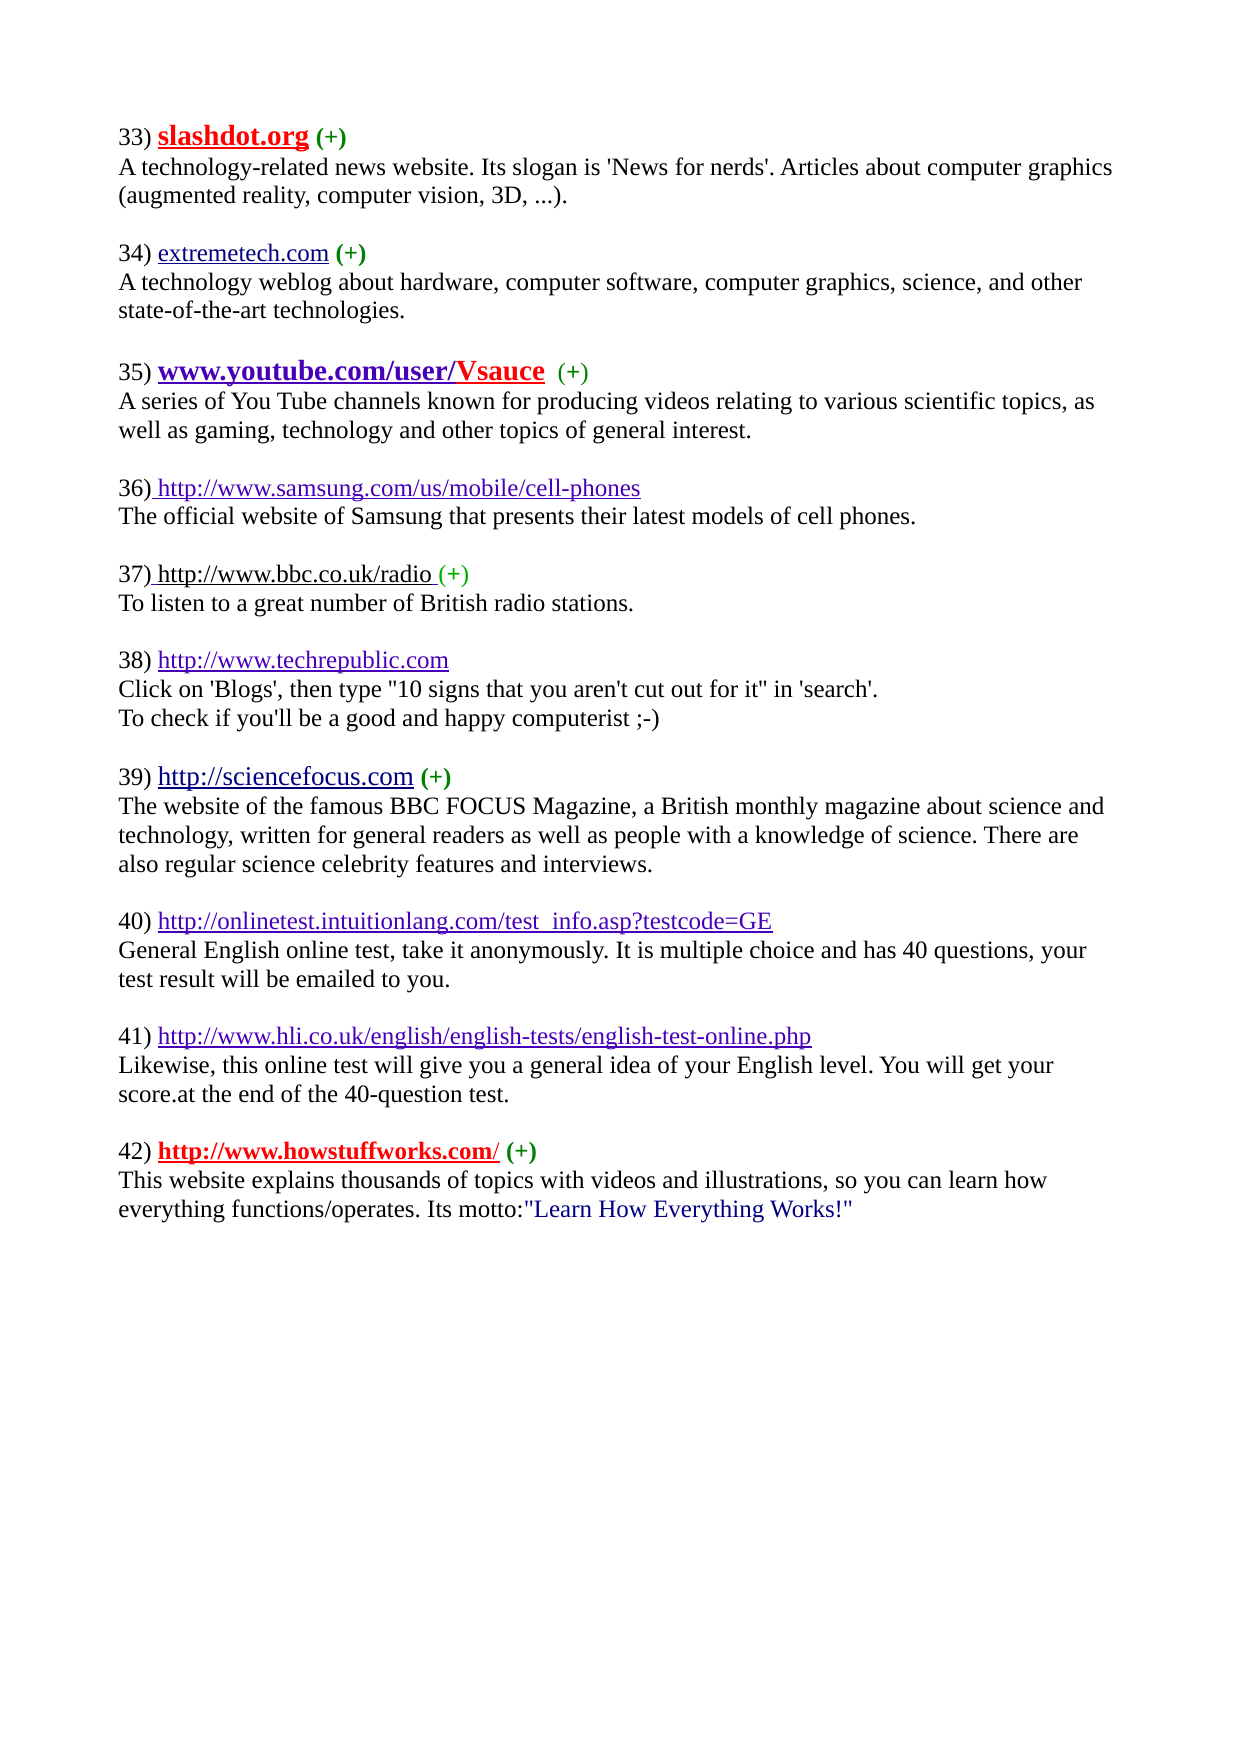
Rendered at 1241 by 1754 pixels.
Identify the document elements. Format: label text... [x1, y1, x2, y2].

text General English online test, take it anonymously. It is multiple choice and has 40 questions, your test result will be emailed to you. [118, 935, 1122, 993]
text 33) slashdot.org (+) [118, 118, 1122, 152]
text 36) http://www.samsung.com/us/mobile/cell-phones [118, 473, 1122, 501]
text To check if you'll be a good and happy computerist ;-) [118, 703, 1122, 731]
text This website explains thousands of topics with videos and illustrations, so you can learn how everything functions/operates. Its motto:"Learn How Everything Works!" [118, 1165, 1122, 1223]
text A technology weblog about hardware, computer software, computer graphics, science, and other [118, 267, 1122, 295]
text 37) http://www.bbc.co.uk/radio (+) [118, 559, 1122, 588]
text Likewise, this online test will give you a general idea of your English level. You will get your score.at the end of the 40-question test. [118, 1050, 1122, 1108]
text To listen to a great number of British radio stations. [118, 588, 1122, 616]
text 38) http://www.techrepublic.com [118, 645, 1122, 674]
text Click on 'Blogs', then type ''10 signs that you aren't cut out for it'' in 'search'. [118, 674, 1122, 703]
text state-of-the-art technologies. [118, 295, 1122, 324]
text 34) extremetech.com (+) [118, 238, 1122, 267]
text The official website of Samsung that presents their latest models of cell phones. [118, 501, 1122, 530]
text The website of the famous BBC FOCUS Magazine, a British monthly magazine about science and technology, written for general readers as well as people with a knowledge of science. There are also regular science celebrity features and interviews. [118, 791, 1122, 878]
text A technology-related news website. Its slogan is 'News for nerds'. Articles about computer graphics (augmented reality, computer vision, 3D, ...). [118, 152, 1122, 209]
text 40) http://onlinetest.intuitionlang.com/test_info.asp?testcode=GE [118, 906, 1122, 935]
text 39) http://sciencefocus.com (+) [118, 760, 1122, 791]
text 41) http://www.hli.co.uk/english/english-tests/english-test-online.php [118, 1021, 1122, 1050]
text 35) www.youtube.com/user/Vsauce (+) [118, 353, 1122, 386]
text A series of You Tube channels known for producing videos relating to various scientific topics, as well as gaming, technology and other topics of general interest. [118, 386, 1122, 444]
text 42) http://www.howstuffworks.com/ (+) [118, 1136, 1122, 1165]
